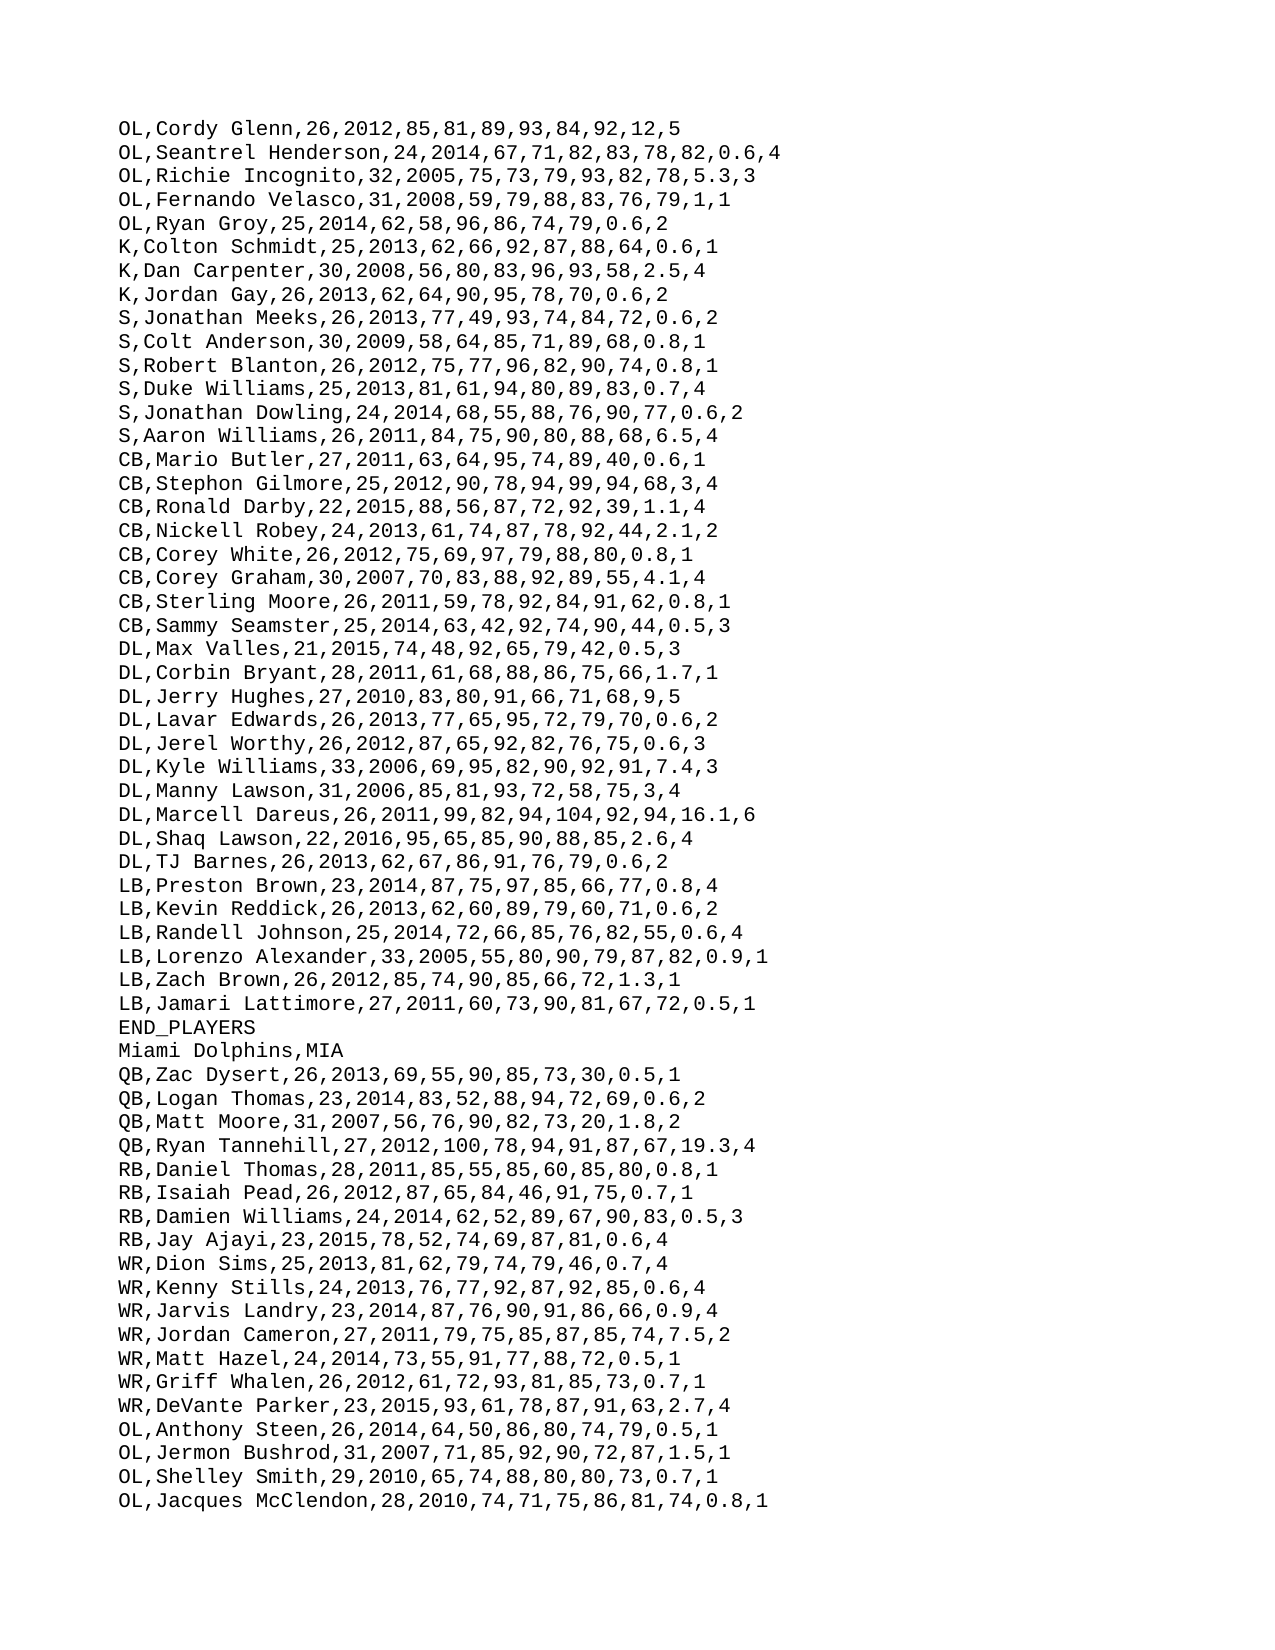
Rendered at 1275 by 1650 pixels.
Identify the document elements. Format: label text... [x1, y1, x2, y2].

text QB,Zac Dysert,26,2013,69,55,90,85,73,30,0.5,1 [118, 1064, 1157, 1088]
text DL,Max Valles,21,2015,74,48,92,65,79,42,0.5,3 [118, 638, 1157, 662]
text DL,Manny Lawson,31,2006,85,81,93,72,58,75,3,4 [118, 780, 1157, 804]
text CB,Ronald Darby,22,2015,88,56,87,72,92,39,1.1,4 [118, 496, 1157, 520]
text CB,Corey White,26,2012,75,69,97,79,88,80,0.8,1 [118, 544, 1157, 567]
text LB,Kevin Reddick,26,2013,62,60,89,79,60,71,0.6,2 [118, 898, 1157, 922]
text OL,Anthony Steen,26,2014,64,50,86,80,74,79,0.5,1 [118, 1419, 1157, 1442]
text WR,Jordan Cameron,27,2011,79,75,85,87,85,74,7.5,2 [118, 1324, 1157, 1348]
text CB,Mario Butler,27,2011,63,64,95,74,89,40,0.6,1 [118, 449, 1157, 473]
text RB,Daniel Thomas,28,2011,85,55,85,60,85,80,0.8,1 [118, 1158, 1157, 1182]
text RB,Isaiah Pead,26,2012,87,65,84,46,91,75,0.7,1 [118, 1182, 1157, 1206]
text LB,Randell Johnson,25,2014,72,66,85,76,82,55,0.6,4 [118, 922, 1157, 946]
text S,Robert Blanton,26,2012,75,77,96,82,90,74,0.8,1 [118, 354, 1157, 378]
text OL,Shelley Smith,29,2010,65,74,88,80,80,73,0.7,1 [118, 1466, 1157, 1489]
text QB,Logan Thomas,23,2014,83,52,88,94,72,69,0.6,2 [118, 1088, 1157, 1111]
text S,Duke Williams,25,2013,81,61,94,80,89,83,0.7,4 [118, 378, 1157, 402]
text S,Colt Anderson,30,2009,58,64,85,71,89,68,0.8,1 [118, 331, 1157, 354]
text QB,Ryan Tannehill,27,2012,100,78,94,91,87,67,19.3,4 [118, 1135, 1157, 1158]
text S,Jonathan Dowling,24,2014,68,55,88,76,90,77,0.6,2 [118, 402, 1157, 426]
text DL,Shaq Lawson,22,2016,95,65,85,90,88,85,2.6,4 [118, 827, 1157, 851]
text CB,Stephon Gilmore,25,2012,90,78,94,99,94,68,3,4 [118, 473, 1157, 496]
text RB,Jay Ajayi,23,2015,78,52,74,69,87,81,0.6,4 [118, 1229, 1157, 1253]
text CB,Sterling Moore,26,2011,59,78,92,84,91,62,0.8,1 [118, 591, 1157, 615]
text RB,Damien Williams,24,2014,62,52,89,67,90,83,0.5,3 [118, 1206, 1157, 1229]
text CB,Sammy Seamster,25,2014,63,42,92,74,90,44,0.5,3 [118, 615, 1157, 638]
text WR,Kenny Stills,24,2013,76,77,92,87,92,85,0.6,4 [118, 1277, 1157, 1300]
text DL,Corbin Bryant,28,2011,61,68,88,86,75,66,1.7,1 [118, 662, 1157, 686]
text LB,Preston Brown,23,2014,87,75,97,85,66,77,0.8,4 [118, 875, 1157, 898]
text OL,Jacques McClendon,28,2010,74,71,75,86,81,74,0.8,1 [118, 1489, 1157, 1513]
text WR,Jarvis Landry,23,2014,87,76,90,91,86,66,0.9,4 [118, 1300, 1157, 1324]
text WR,Matt Hazel,24,2014,73,55,91,77,88,72,0.5,1 [118, 1348, 1157, 1371]
text CB,Nickell Robey,24,2013,61,74,87,78,92,44,2.1,2 [118, 520, 1157, 544]
text OL,Fernando Velasco,31,2008,59,79,88,83,76,79,1,1 [118, 189, 1157, 213]
text END_PLAYERS [118, 1017, 1157, 1040]
text DL,TJ Barnes,26,2013,62,67,86,91,76,79,0.6,2 [118, 851, 1157, 875]
text OL,Jermon Bushrod,31,2007,71,85,92,90,72,87,1.5,1 [118, 1442, 1157, 1466]
text WR,Griff Whalen,26,2012,61,72,93,81,85,73,0.7,1 [118, 1371, 1157, 1395]
text S,Jonathan Meeks,26,2013,77,49,93,74,84,72,0.6,2 [118, 307, 1157, 331]
text OL,Cordy Glenn,26,2012,85,81,89,93,84,92,12,5 [118, 118, 1157, 142]
text OL,Ryan Groy,25,2014,62,58,96,86,74,79,0.6,2 [118, 213, 1157, 236]
text WR,DeVante Parker,23,2015,93,61,78,87,91,63,2.7,4 [118, 1395, 1157, 1419]
text DL,Jerry Hughes,27,2010,83,80,91,66,71,68,9,5 [118, 686, 1157, 709]
text DL,Jerel Worthy,26,2012,87,65,92,82,76,75,0.6,3 [118, 733, 1157, 757]
text LB,Jamari Lattimore,27,2011,60,73,90,81,67,72,0.5,1 [118, 993, 1157, 1017]
text K,Jordan Gay,26,2013,62,64,90,95,78,70,0.6,2 [118, 284, 1157, 307]
text WR,Dion Sims,25,2013,81,62,79,74,79,46,0.7,4 [118, 1253, 1157, 1277]
text OL,Seantrel Henderson,24,2014,67,71,82,83,78,82,0.6,4 [118, 142, 1157, 165]
text K,Colton Schmidt,25,2013,62,66,92,87,88,64,0.6,1 [118, 236, 1157, 260]
text Miami Dolphins,MIA [118, 1040, 1157, 1064]
text DL,Marcell Dareus,26,2011,99,82,94,104,92,94,16.1,6 [118, 804, 1157, 827]
text CB,Corey Graham,30,2007,70,83,88,92,89,55,4.1,4 [118, 567, 1157, 591]
text DL,Lavar Edwards,26,2013,77,65,95,72,79,70,0.6,2 [118, 709, 1157, 733]
text LB,Zach Brown,26,2012,85,74,90,85,66,72,1.3,1 [118, 969, 1157, 993]
text S,Aaron Williams,26,2011,84,75,90,80,88,68,6.5,4 [118, 426, 1157, 449]
text OL,Richie Incognito,32,2005,75,73,79,93,82,78,5.3,3 [118, 165, 1157, 189]
text DL,Kyle Williams,33,2006,69,95,82,90,92,91,7.4,3 [118, 757, 1157, 780]
text QB,Matt Moore,31,2007,56,76,90,82,73,20,1.8,2 [118, 1111, 1157, 1135]
text K,Dan Carpenter,30,2008,56,80,83,96,93,58,2.5,4 [118, 260, 1157, 284]
text LB,Lorenzo Alexander,33,2005,55,80,90,79,87,82,0.9,1 [118, 946, 1157, 969]
